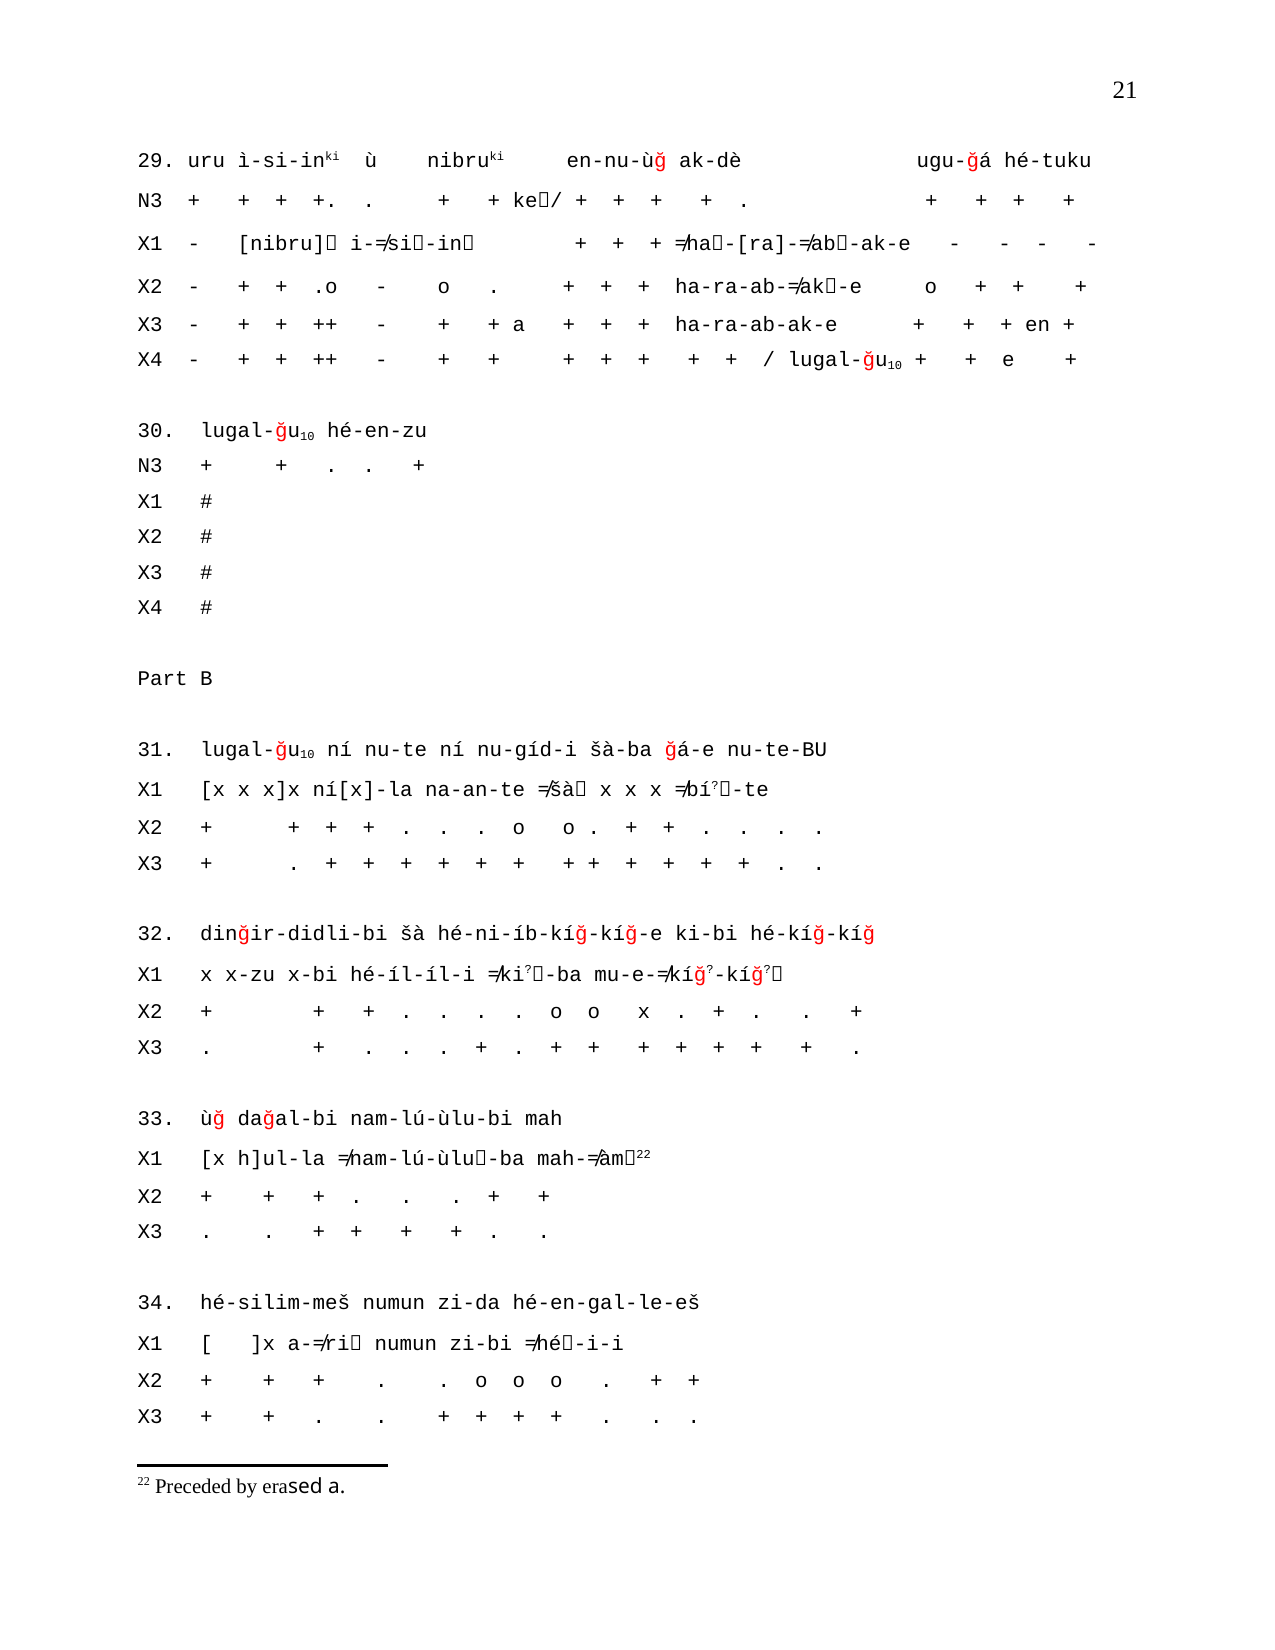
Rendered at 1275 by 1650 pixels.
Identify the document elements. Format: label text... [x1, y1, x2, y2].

text X3 # [137, 562, 1138, 585]
text X1 x x-zu x-bi hé-íl-íl-i ≠ki?-ba mu-e-≠kíğ?-kíğ? [137, 959, 1138, 987]
text X2 # [137, 526, 1138, 550]
text X1 - [nibru] i-≠si-in + + + ≠ha-[ra]-≠ab-ak-e - - - - [137, 228, 1138, 257]
text 31. lugal-ğu10 ní nu-te ní nu-gíd-i šà-ba ğá-e nu-te-BU [137, 739, 1138, 762]
text X1 [x h]ul-la ≠nam-lú-ùlu-ba mah-≠àm [137, 1143, 1138, 1172]
text 32. dinğir-didli-bi šà hé-ni-íb-kíğ-kíğ-e ki-bi hé-kíğ-kíğ [137, 923, 1138, 947]
text 29. uru ì-si-inki ù nibruki en-nu-ùğ ak-dè ugu-ğá hé-tuku [137, 150, 1138, 174]
text X3 . + . . . + . + + + + + + + . [137, 1037, 1138, 1061]
text X4 # [137, 597, 1138, 621]
text Part B [137, 668, 1138, 692]
text X3 + . + + + + + + + + + + + + . . [137, 852, 1138, 876]
text X2 - + + .o - o . + + + ha-ra-ab-≠ak-e o ­ + + + [137, 271, 1138, 299]
text X2 + + + + . . . o o . + + . . . . [137, 817, 1138, 841]
text X4 - + + ++ - + + + + + + + / lugal-ğu10 + + e + [137, 349, 1138, 373]
text X2 + + + . . o o o . + + [137, 1371, 1138, 1394]
text N3 + + + +. . + + ke/ + + + + . + + + + [137, 185, 1138, 214]
text Preceded by erased a. [137, 1472, 1138, 1500]
text X3 . . + + + + . . [137, 1221, 1138, 1245]
text X1 [ ]x a-≠ri numun zi-bi ≠hé-i-i [137, 1328, 1138, 1356]
text 33. ùğ dağal-bi nam-lú-ùlu-bi mah [137, 1108, 1138, 1131]
text X2 + + + . . . + + [137, 1186, 1138, 1210]
text X2 + + + . . . . o o x . + . . + [137, 1002, 1138, 1025]
text X3 + + . . + + + + . . . [137, 1406, 1138, 1429]
text 30. lugal-ğu10 hé-en-zu [137, 420, 1138, 444]
text X3 - + + ++ - + + a + + + ha-ra-ab-ak-e + + + en + [137, 314, 1138, 337]
text N3 + + . . + [137, 456, 1138, 479]
text X1 # [137, 491, 1138, 514]
text X1 [x x x]x ní[x]-la na-an-te ≠šà x x x ≠bí?-te [137, 774, 1138, 803]
text 34. hé-silim-meš numun zi-da hé-en-gal-le-eš [137, 1292, 1138, 1316]
